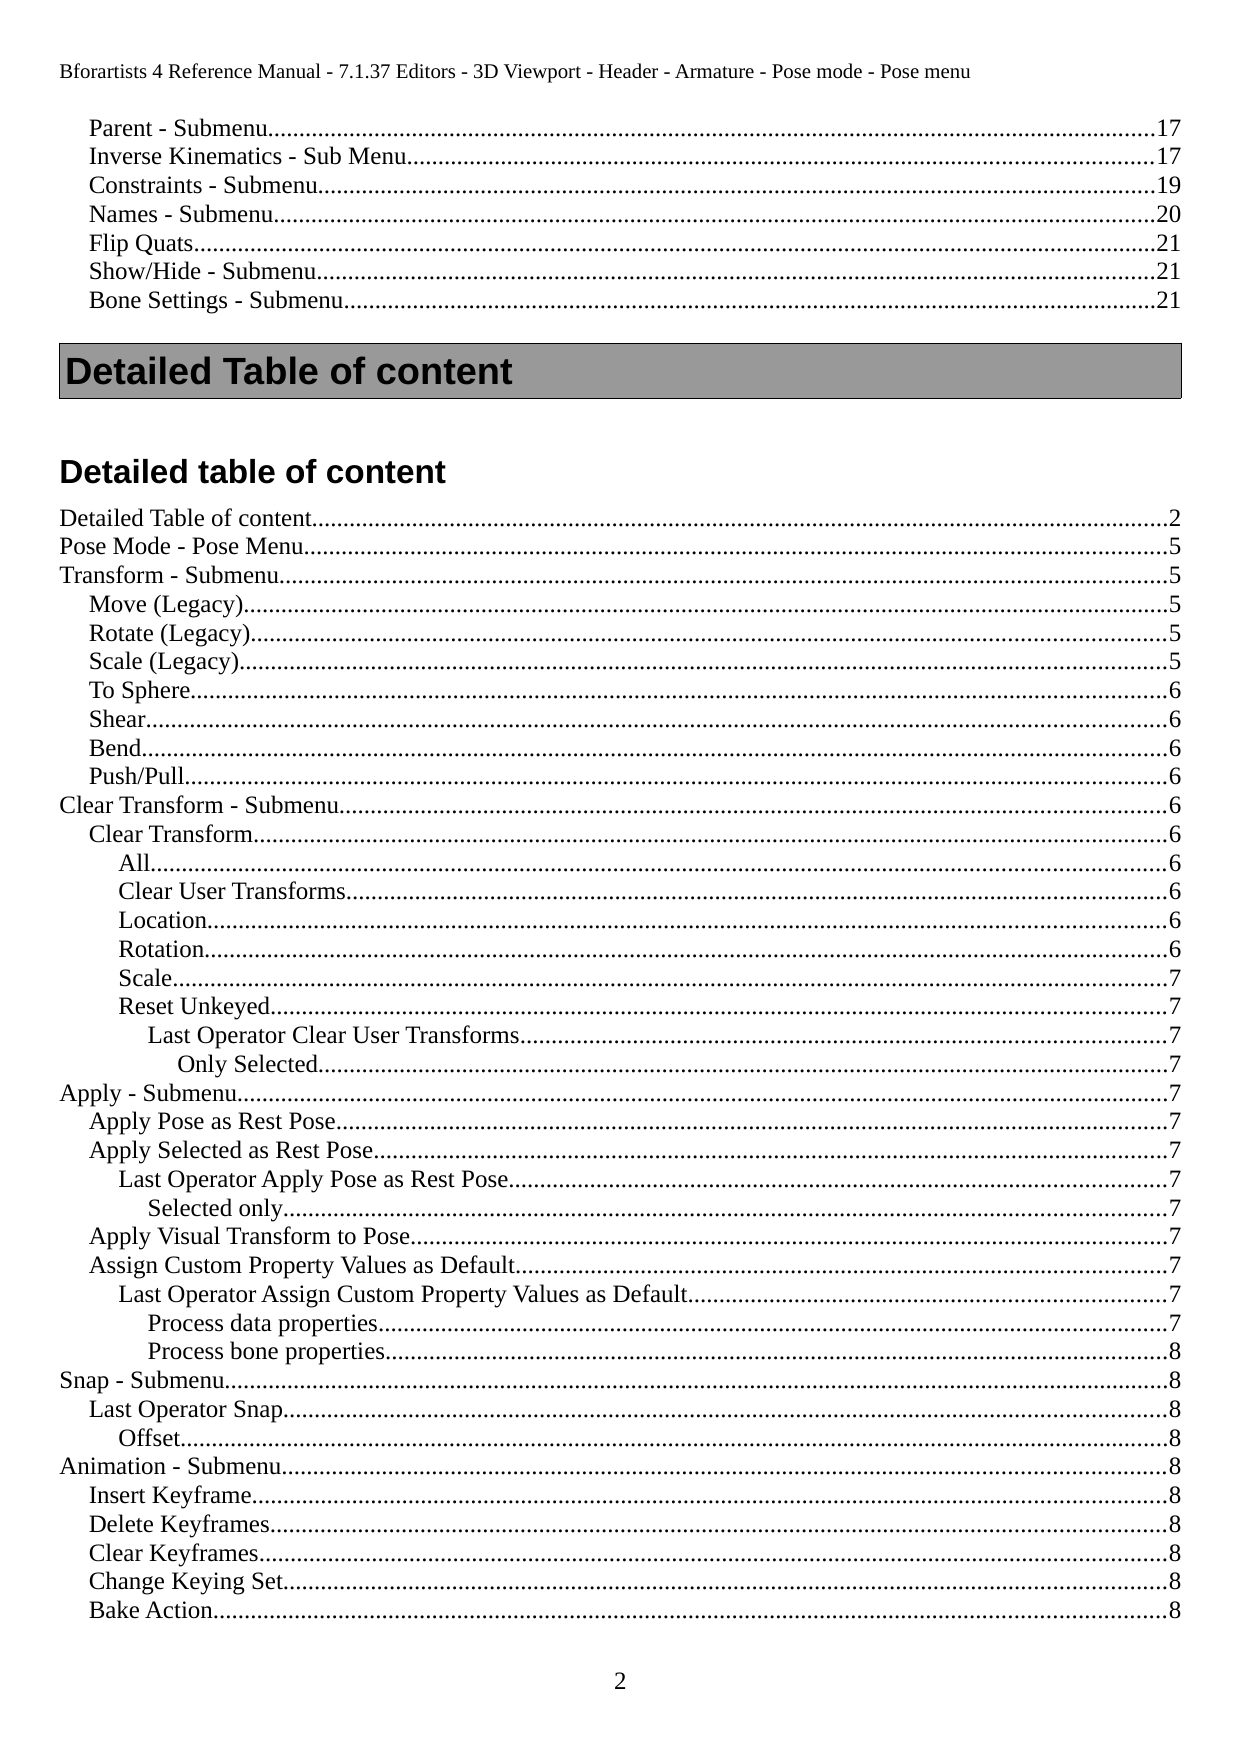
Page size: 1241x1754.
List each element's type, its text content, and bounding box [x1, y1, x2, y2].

text All 6 [118, 848, 1181, 876]
text Insert Keyframe 8 [88, 1480, 1181, 1509]
text Process bone properties 8 [147, 1336, 1181, 1365]
text Move (Legacy) 5 [88, 589, 1181, 618]
text Process data properties 7 [147, 1308, 1181, 1336]
text Last Operator Assign Custom Property Values as Default 7 [118, 1279, 1181, 1308]
text Location 6 [118, 905, 1181, 934]
text Detailed Table of content 2 [59, 503, 1181, 531]
text Transform - Submenu 5 [59, 560, 1181, 589]
text Scale (Legacy) 5 [88, 646, 1181, 675]
text Show/Hide - Submenu 21 [88, 256, 1181, 285]
text Constraints - Submenu 19 [88, 170, 1181, 199]
text Rotate (Legacy) 5 [88, 618, 1181, 646]
text Offset 8 [118, 1423, 1181, 1451]
text Last Operator Clear User Transforms 7 [147, 1020, 1181, 1049]
text Last Operator Apply Pose as Rest Pose 7 [118, 1164, 1181, 1193]
text To Sphere 6 [88, 675, 1181, 704]
text Reset Unkeyed 7 [118, 991, 1181, 1020]
text Names - Submenu 20 [88, 199, 1181, 228]
table_header Detailed Table of content [60, 344, 1181, 398]
text Flip Quats 21 [88, 228, 1181, 256]
text Scale 7 [118, 963, 1181, 991]
text Change Keying Set 8 [88, 1566, 1181, 1595]
subtitle Detailed table of content [59, 452, 1181, 490]
text Bake Action 8 [88, 1595, 1181, 1624]
text Delete Keyframes 8 [88, 1509, 1181, 1538]
text Pose Mode - Pose Menu 5 [59, 531, 1181, 560]
text Clear Transform 6 [88, 819, 1181, 848]
text Selected only 7 [147, 1193, 1181, 1221]
text Parent - Submenu 17 [88, 113, 1181, 141]
text Assign Custom Property Values as Default 7 [88, 1250, 1181, 1279]
text Last Operator Snap 8 [88, 1394, 1181, 1423]
text Clear Keyframes 8 [88, 1538, 1181, 1566]
text Snap - Submenu 8 [59, 1365, 1181, 1394]
text Shear 6 [88, 704, 1181, 733]
text Clear Transform - Submenu 6 [59, 790, 1181, 819]
text Rotation 6 [118, 934, 1181, 963]
text Bend 6 [88, 733, 1181, 761]
text Apply - Submenu 7 [59, 1078, 1181, 1106]
text Apply Pose as Rest Pose 7 [88, 1106, 1181, 1135]
text Only Selected 7 [177, 1049, 1181, 1078]
text Apply Visual Transform to Pose 7 [88, 1221, 1181, 1250]
text Push/Pull 6 [88, 761, 1181, 790]
text Clear User Transforms 6 [118, 876, 1181, 905]
text Inverse Kinematics - Sub Menu 17 [88, 141, 1181, 170]
text Apply Selected as Rest Pose 7 [88, 1135, 1181, 1164]
text Bone Settings - Submenu 21 [88, 285, 1181, 314]
text Animation - Submenu 8 [59, 1451, 1181, 1480]
